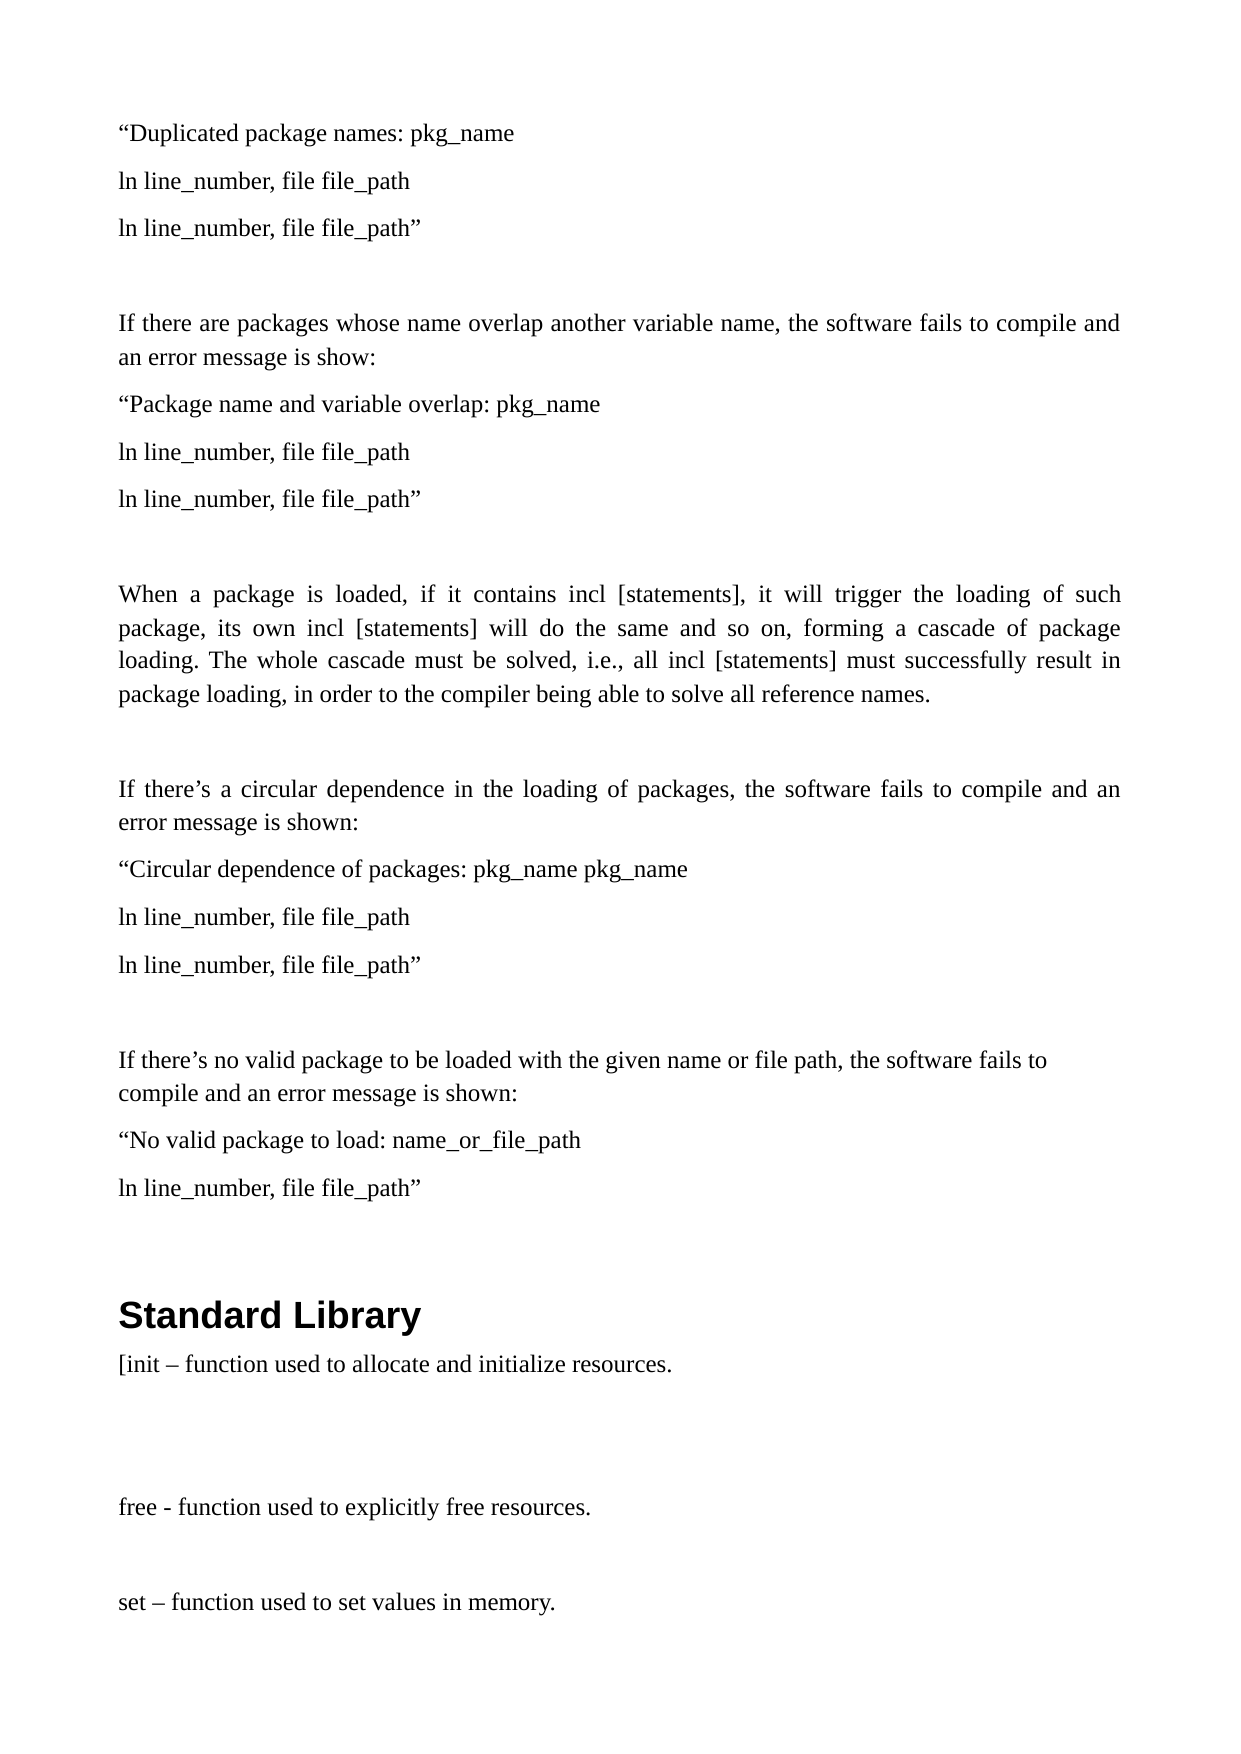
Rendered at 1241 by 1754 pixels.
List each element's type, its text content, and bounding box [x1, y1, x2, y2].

text ln line_number, file file_path” [118, 484, 1122, 513]
text set – function used to set values in memory. [118, 1587, 1122, 1616]
subtitle Standard Library [118, 1293, 1122, 1337]
text “Circular dependence of packages: pkg_name pkg_name [118, 854, 1122, 883]
text If there are packages whose name overlap another variable name, the software fails to compile and an error message is show: [118, 308, 1122, 370]
text ln line_number, file file_path” [118, 213, 1122, 242]
text ln line_number, file file_path [118, 166, 1122, 194]
text ln line_number, file file_path” [118, 950, 1122, 978]
text “Package name and variable overlap: pkg_name [118, 389, 1122, 418]
text “Duplicated package names: pkg_name [118, 118, 1122, 147]
text ln line_number, file file_path [118, 437, 1122, 466]
text When a package is loaded, if it contains incl [statements], it will trigger the loading of such package, its own incl [statements] will do the same and so on, forming a cascade of package loading. The whole cascade must be solved, i.e., all incl [statements] must successfully result in package loading, in order to the compiler being able to solve all reference names. [118, 579, 1122, 707]
text If there’s a circular dependence in the loading of packages, the software fails to compile and an error message is shown: [118, 774, 1122, 836]
text If there’s no valid package to be loaded with the given name or file path, the software fails to compile and an error message is shown: [118, 1045, 1122, 1107]
text free - function used to explicitly free resources. [118, 1492, 1122, 1521]
text ln line_number, file file_path” [118, 1173, 1122, 1202]
text [init – function used to allocate and initialize resources. [118, 1349, 1122, 1378]
text ln line_number, file file_path [118, 902, 1122, 931]
text “No valid package to load: name_or_file_path [118, 1126, 1122, 1154]
